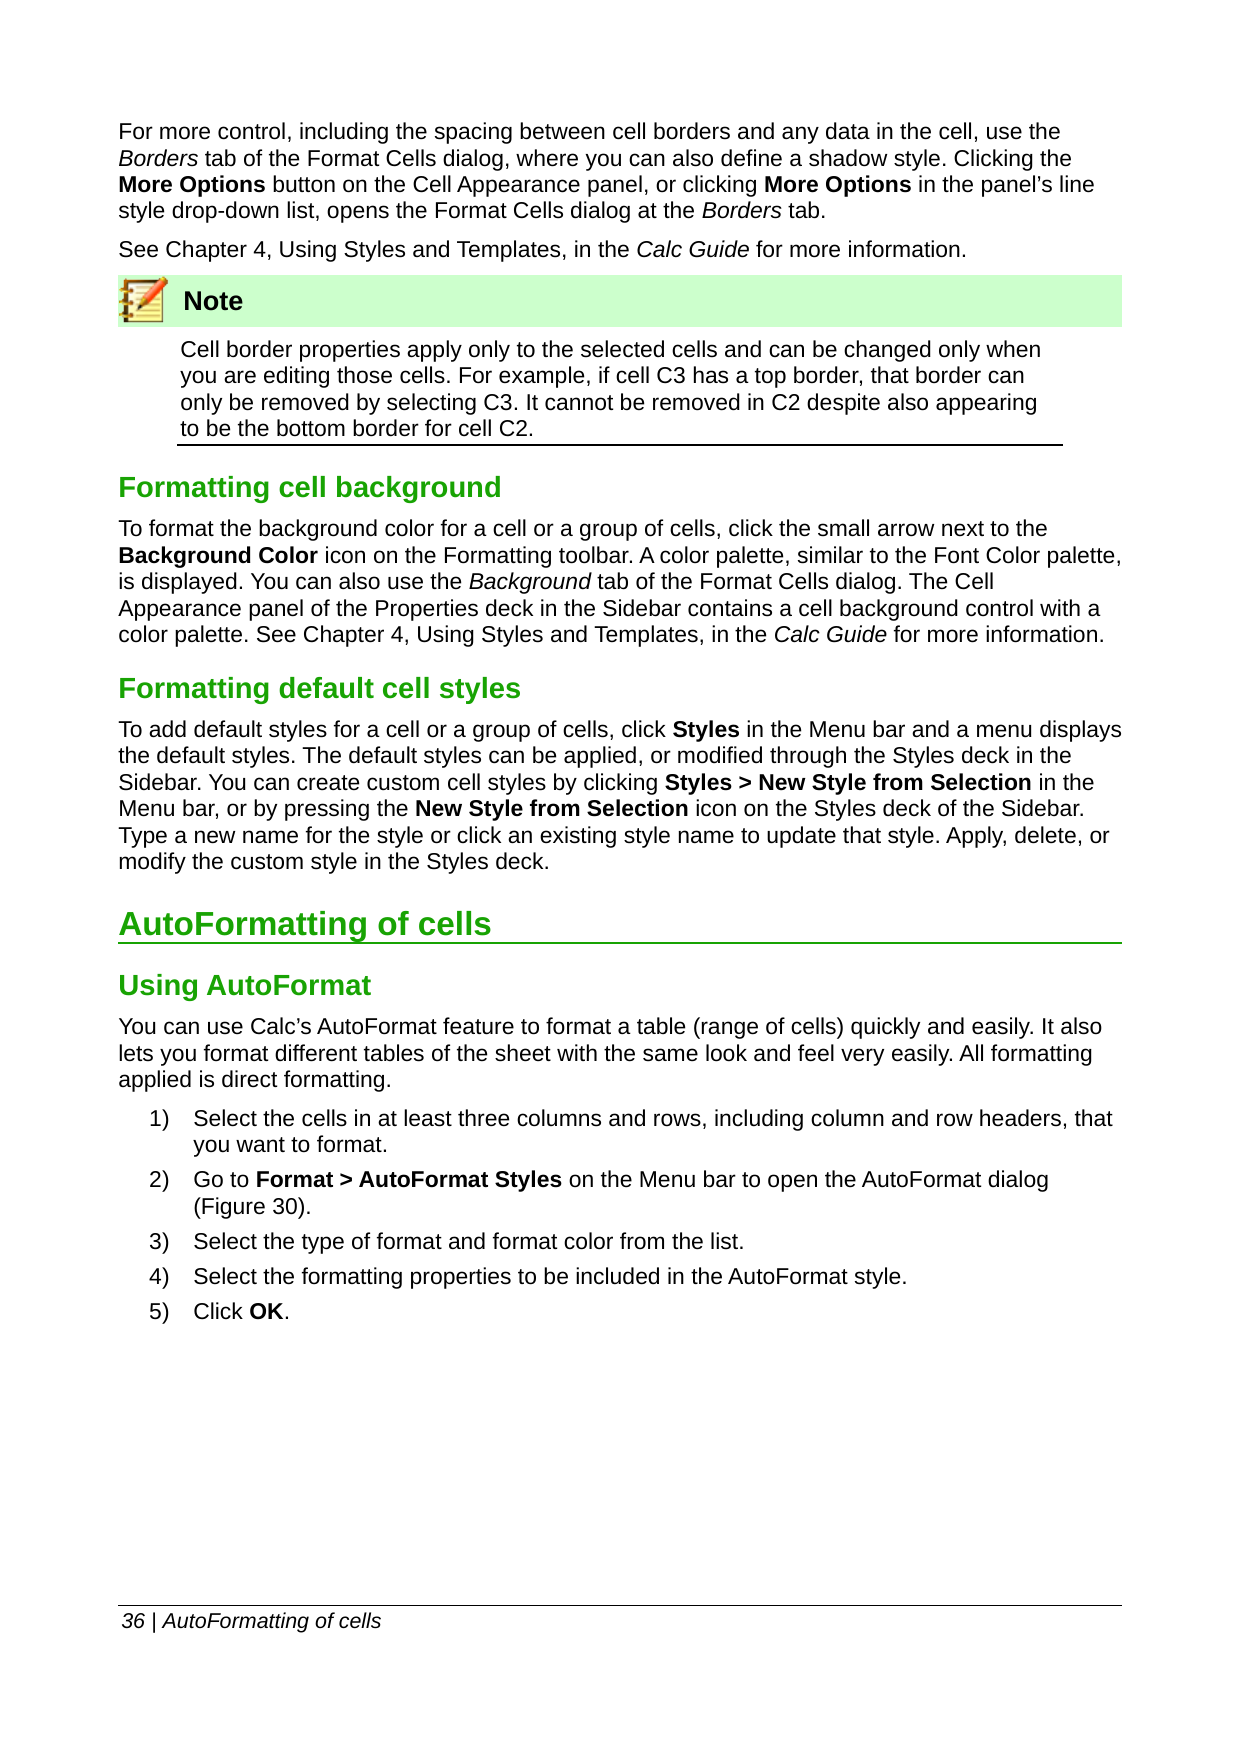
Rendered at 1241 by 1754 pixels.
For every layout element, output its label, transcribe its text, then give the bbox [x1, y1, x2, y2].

text For more control, including the spacing between cell borders and any data in the cell, use the Borders tab of the Format Cells dialog, where you can also define a shadow style. Clicking the More Options button on the Cell Appearance panel, or clicking More Options in the panel’s line style drop-down list, opens the Format Cells dialog at the Borders tab. [118, 118, 1122, 223]
list Select the formatting properties to be included in the AutoFormat style. [169, 1263, 1122, 1289]
subtitle Formatting cell background [118, 470, 1122, 504]
subtitle Formatting default cell styles [118, 671, 1122, 704]
list Click OK. [169, 1298, 1122, 1325]
subtitle Using AutoFormat [118, 968, 1122, 1001]
picture [119, 275, 170, 326]
text Cell border properties apply only to the selected cells and can be changed only when you are editing those cells. For example, if cell C3 has a top border, that border can only be removed by selecting C3. It cannot be removed in C2 despite also appearing to be the bottom border for cell C2. [177, 333, 1063, 444]
text See Chapter 4, Using Styles and Templates, in the Calc Guide for more information. [118, 236, 1122, 262]
list Select the cells in at least three columns and rows, including column and row headers, that you want to format. [169, 1105, 1122, 1157]
text To format the background color for a cell or a group of cells, click the small arrow next to the Background Color icon on the Formatting toolbar. A color palette, similar to the Font Color palette, is displayed. You can also use the Background tab of the Format Cells dialog. The Cell Appearance panel of the Properties deck in the Sidebar contains a cell background control with a color palette. See Chapter 4, Using Styles and Templates, in the Calc Guide for more information. [118, 515, 1122, 647]
list You can use Calc’s AutoFormat feature to format a table (range of cells) quickly and easily. It also lets you format different tables of the sheet with the same look and feel very easily. All formatting applied is direct formatting. [118, 1013, 1122, 1092]
list Go to Format > AutoFormat Styles on the Menu bar to open the AutoFormat dialog (Figure 30). [169, 1166, 1122, 1219]
subtitle Note [118, 275, 1122, 327]
list Select the type of format and format color from the list. [169, 1228, 1122, 1254]
text To add default styles for a cell or a group of cells, click Styles in the Menu bar and a menu displays the default styles. The default styles can be applied, or modified through the Styles deck in the Sidebar. You can create custom cell styles by clicking Styles > New Style from Selection in the Menu bar, or by pressing the New Style from Selection icon on the Styles deck of the Sidebar. Type a new name for the style or click an existing style name to update that style. Apply, delete, or modify the custom style in the Styles deck. [118, 716, 1122, 874]
subtitle AutoFormatting of cells [118, 904, 1122, 942]
